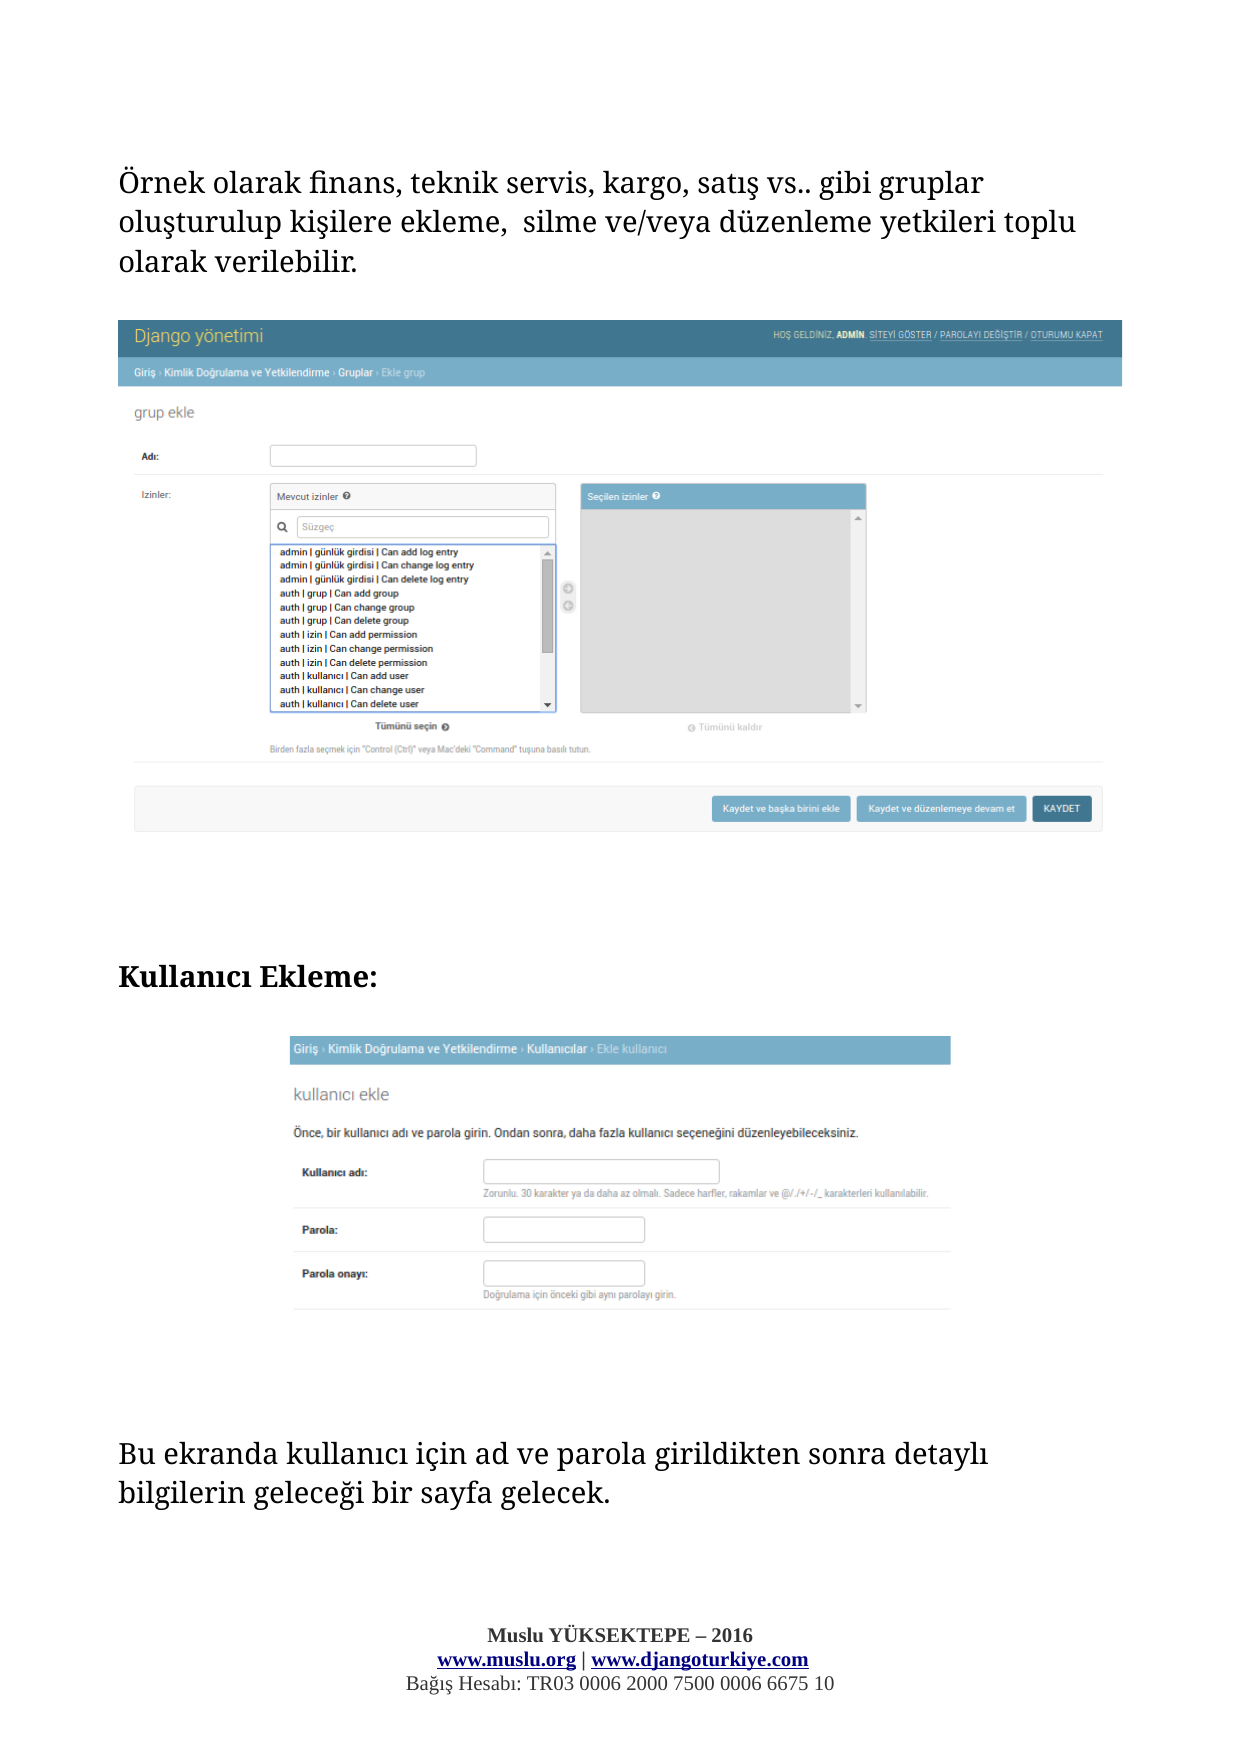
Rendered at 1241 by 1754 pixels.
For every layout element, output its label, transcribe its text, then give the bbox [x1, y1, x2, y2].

text Örnek olarak finans, teknik servis, kargo, satış vs.. gibi gruplar oluşturulup kişilere ekleme, silme ve/veya düzenleme yetkileri toplu olarak verilebilir. [118, 162, 1122, 281]
text Kullanıcı Ekleme: [118, 957, 1122, 996]
picture [118, 320, 1123, 838]
text Bu ekranda kullanıcı için ad ve parola girildikten sonra detaylı bilgilerin geleceği bir sayfa gelecek. [118, 1433, 1122, 1512]
picture [289, 1036, 951, 1327]
